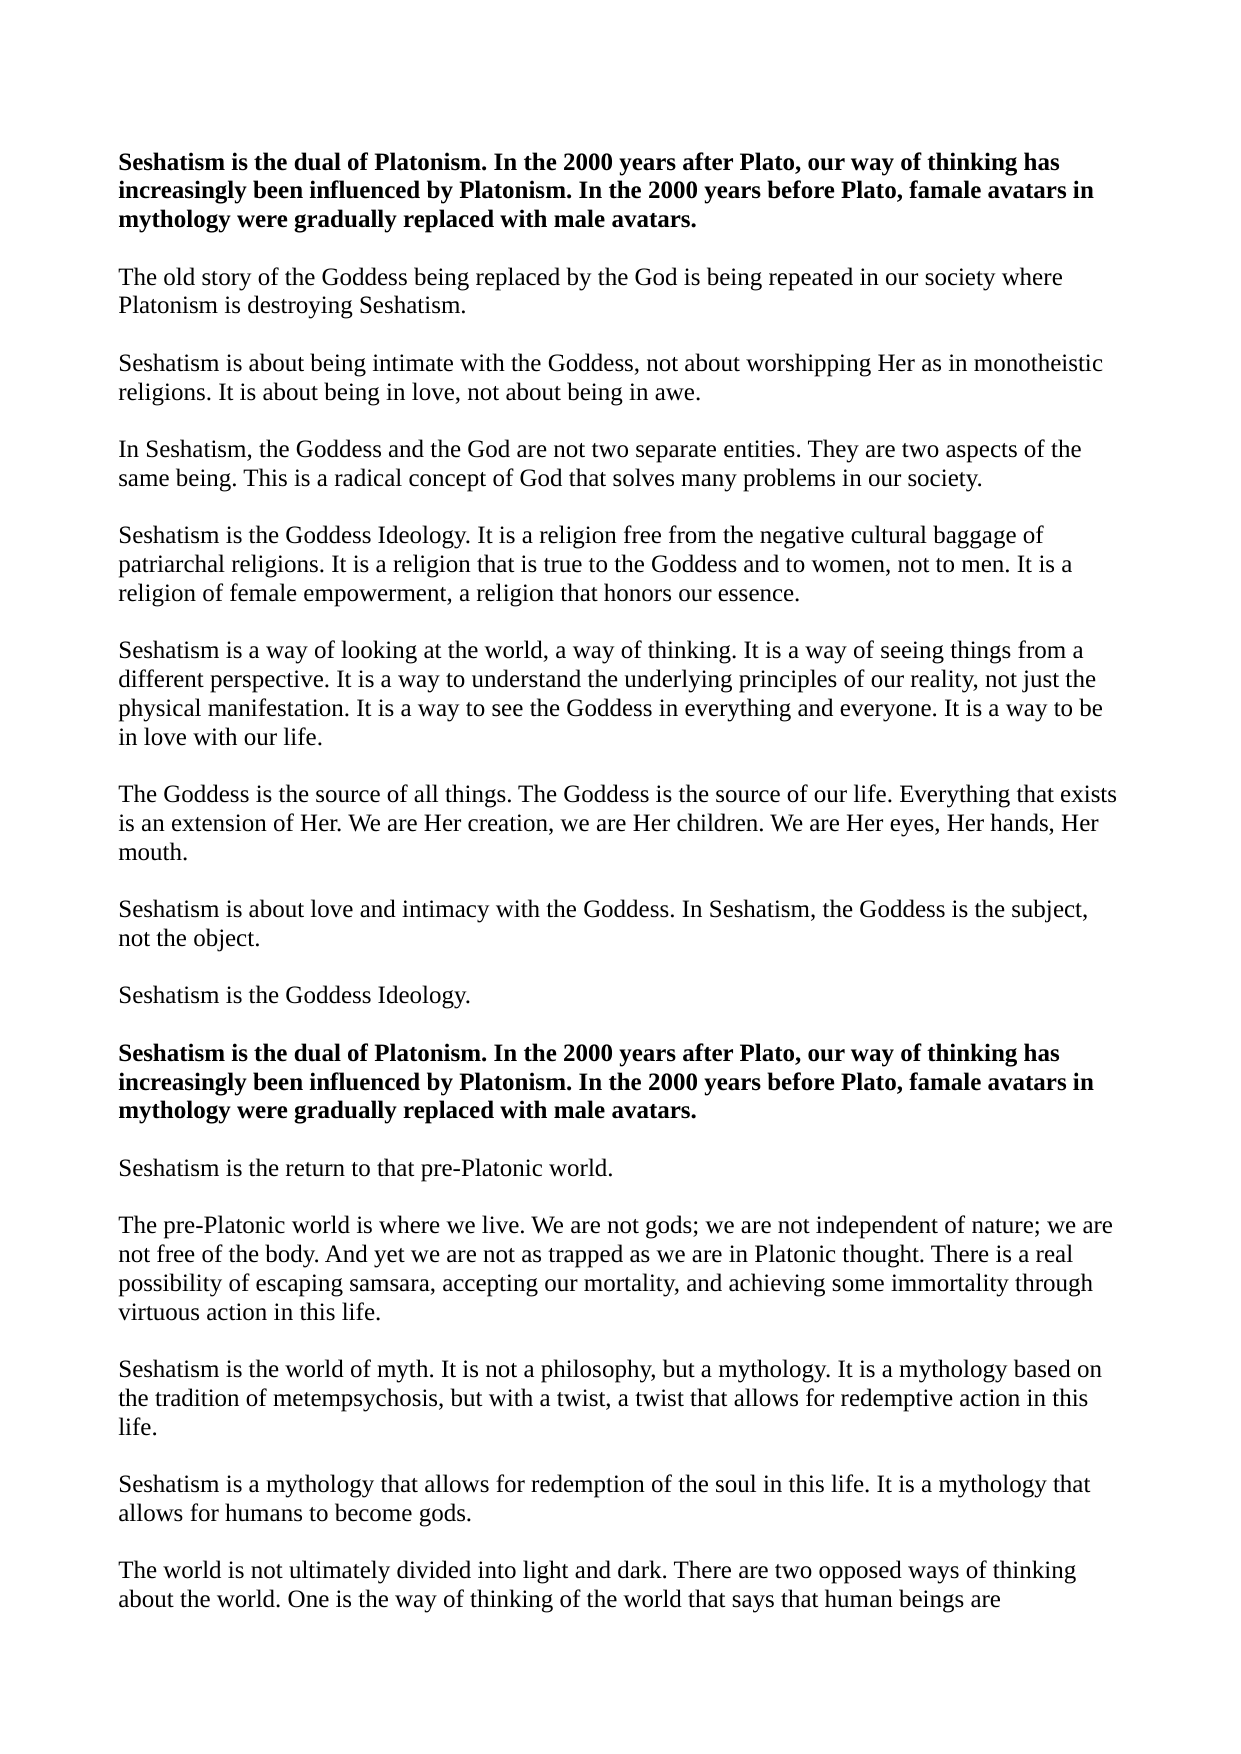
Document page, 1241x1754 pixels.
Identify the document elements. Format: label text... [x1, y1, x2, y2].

text Seshatism is about love and intimacy with the Goddess. In Seshatism, the Goddess is the subject, not the object. [118, 894, 1122, 952]
text The Goddess is the source of all things. The Goddess is the source of our life. Everything that exists is an extension of Her. We are Her creation, we are Her children. We are Her eyes, Her hands, Her mouth. [118, 779, 1122, 866]
text Seshatism is the dual of Platonism. In the 2000 years after Plato, our way of thinking has increasingly been influenced by Platonism. In the 2000 years before Plato, famale avatars in mythology were gradually replaced with male avatars. [118, 1038, 1122, 1124]
text In Seshatism, the Goddess and the God are not two separate entities. They are two aspects of the same being. This is a radical concept of God that solves many problems in our society. [118, 434, 1122, 492]
text The world is not ultimately divided into light and dark. There are two opposed ways of thinking about the world. One is the way of thinking of the world that says that human beings are [118, 1556, 1122, 1613]
text Seshatism is a way of looking at the world, a way of thinking. It is a way of seeing things from a different perspective. It is a way to understand the underlying principles of our reality, not just the physical manifestation. It is a way to see the Goddess in everything and everyone. It is a way to be in love with our life. [118, 636, 1122, 751]
text The pre-Platonic world is where we live. We are not gods; we are not independent of nature; we are not free of the body. And yet we are not as trapped as we are in Platonic thought. There is a real possibility of escaping samsara, accepting our mortality, and achieving some immortality through virtuous action in this life. [118, 1211, 1122, 1326]
text Seshatism is the Goddess Ideology. It is a religion free from the negative cultural baggage of patriarchal religions. It is a religion that is true to the Goddess and to women, not to men. It is a religion of female empowerment, a religion that honors our essence. [118, 521, 1122, 607]
text Seshatism is the Goddess Ideology. [118, 981, 1122, 1009]
text Seshatism is a mythology that allows for redemption of the soul in this life. It is a mythology that allows for humans to become gods. [118, 1469, 1122, 1527]
text Seshatism is the world of myth. It is not a philosophy, but a mythology. It is a mythology based on the tradition of metempsychosis, but with a twist, a twist that allows for redemptive action in this life. [118, 1354, 1122, 1441]
text Seshatism is about being intimate with the Goddess, not about worshipping Her as in monotheistic religions. It is about being in love, not about being in awe. [118, 348, 1122, 406]
text Seshatism is the dual of Platonism. In the 2000 years after Plato, our way of thinking has increasingly been influenced by Platonism. In the 2000 years before Plato, famale avatars in mythology were gradually replaced with male avatars. [118, 147, 1122, 233]
text Seshatism is the return to that pre-Platonic world. [118, 1153, 1122, 1182]
text The old story of the Goddess being replaced by the God is being repeated in our society where Platonism is destroying Seshatism. [118, 262, 1122, 319]
